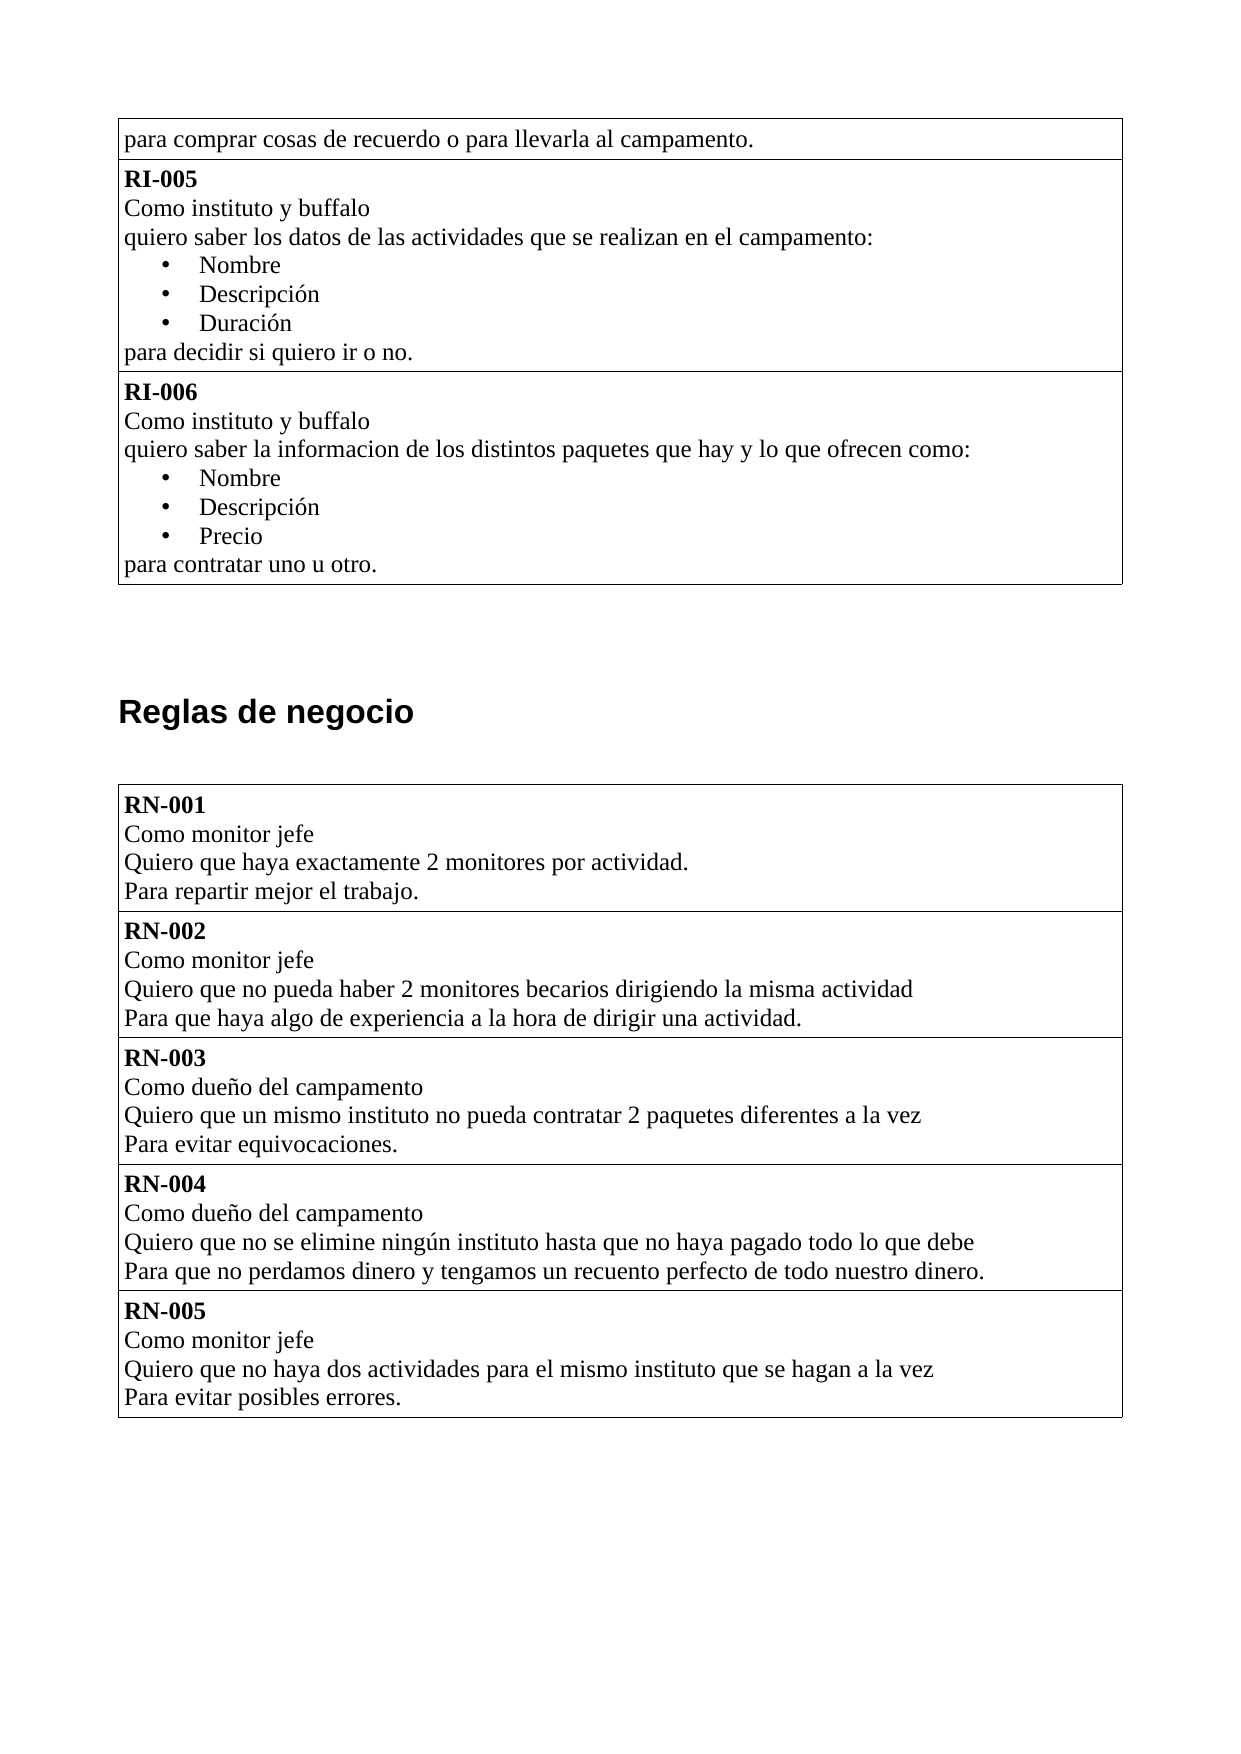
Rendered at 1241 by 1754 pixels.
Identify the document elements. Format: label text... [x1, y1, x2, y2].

table_cell RN-005 Como monitor jefe Quiero que no haya dos actividades para el mismo instituto que se hagan a la vez Para evitar posibles errores. [119, 1291, 1122, 1417]
table_cell RN-002 Como monitor jefe Quiero que no pueda haber 2 monitores becarios dirigiendo la misma actividad Para que haya algo de experiencia a la hora de dirigir una actividad. [119, 912, 1122, 1037]
table_cell RN-003 Como dueño del campamento Quiero que un mismo instituto no pueda contratar 2 paquetes diferentes a la vez Para evitar equivocaciones. [119, 1038, 1122, 1164]
table_header RN-001 Como monitor jefe Quiero que haya exactamente 2 monitores por actividad. Para repartir mejor el trabajo. [119, 785, 1122, 911]
table_cell RI-005 Como instituto y buffalo quiero saber los datos de las actividades que se realizan en el campamento: Nombre Descripción Duración para decidir si quiero ir o no. [119, 160, 1122, 371]
table_cell RI-004 Como instituto y buffalo quiero saber los datos de los productos que venden en la tienda Buffalo: Nombre Precio para persona individual Precio para Instituto Descripción para comprar cosas de recuerdo o para llevarla al campamento. [119, 119, 1122, 158]
table_cell RN-004 Como dueño del campamento Quiero que no se elimine ningún instituto hasta que no haya pagado todo lo que debe Para que no perdamos dinero y tengamos un recuento perfecto de todo nuestro dinero. [119, 1165, 1122, 1290]
subtitle Reglas de negocio [118, 692, 1122, 730]
table_cell RI-006 Como instituto y buffalo quiero saber la informacion de los distintos paquetes que hay y lo que ofrecen como: Nombre Descripción Precio para contratar uno u otro. [119, 372, 1122, 584]
